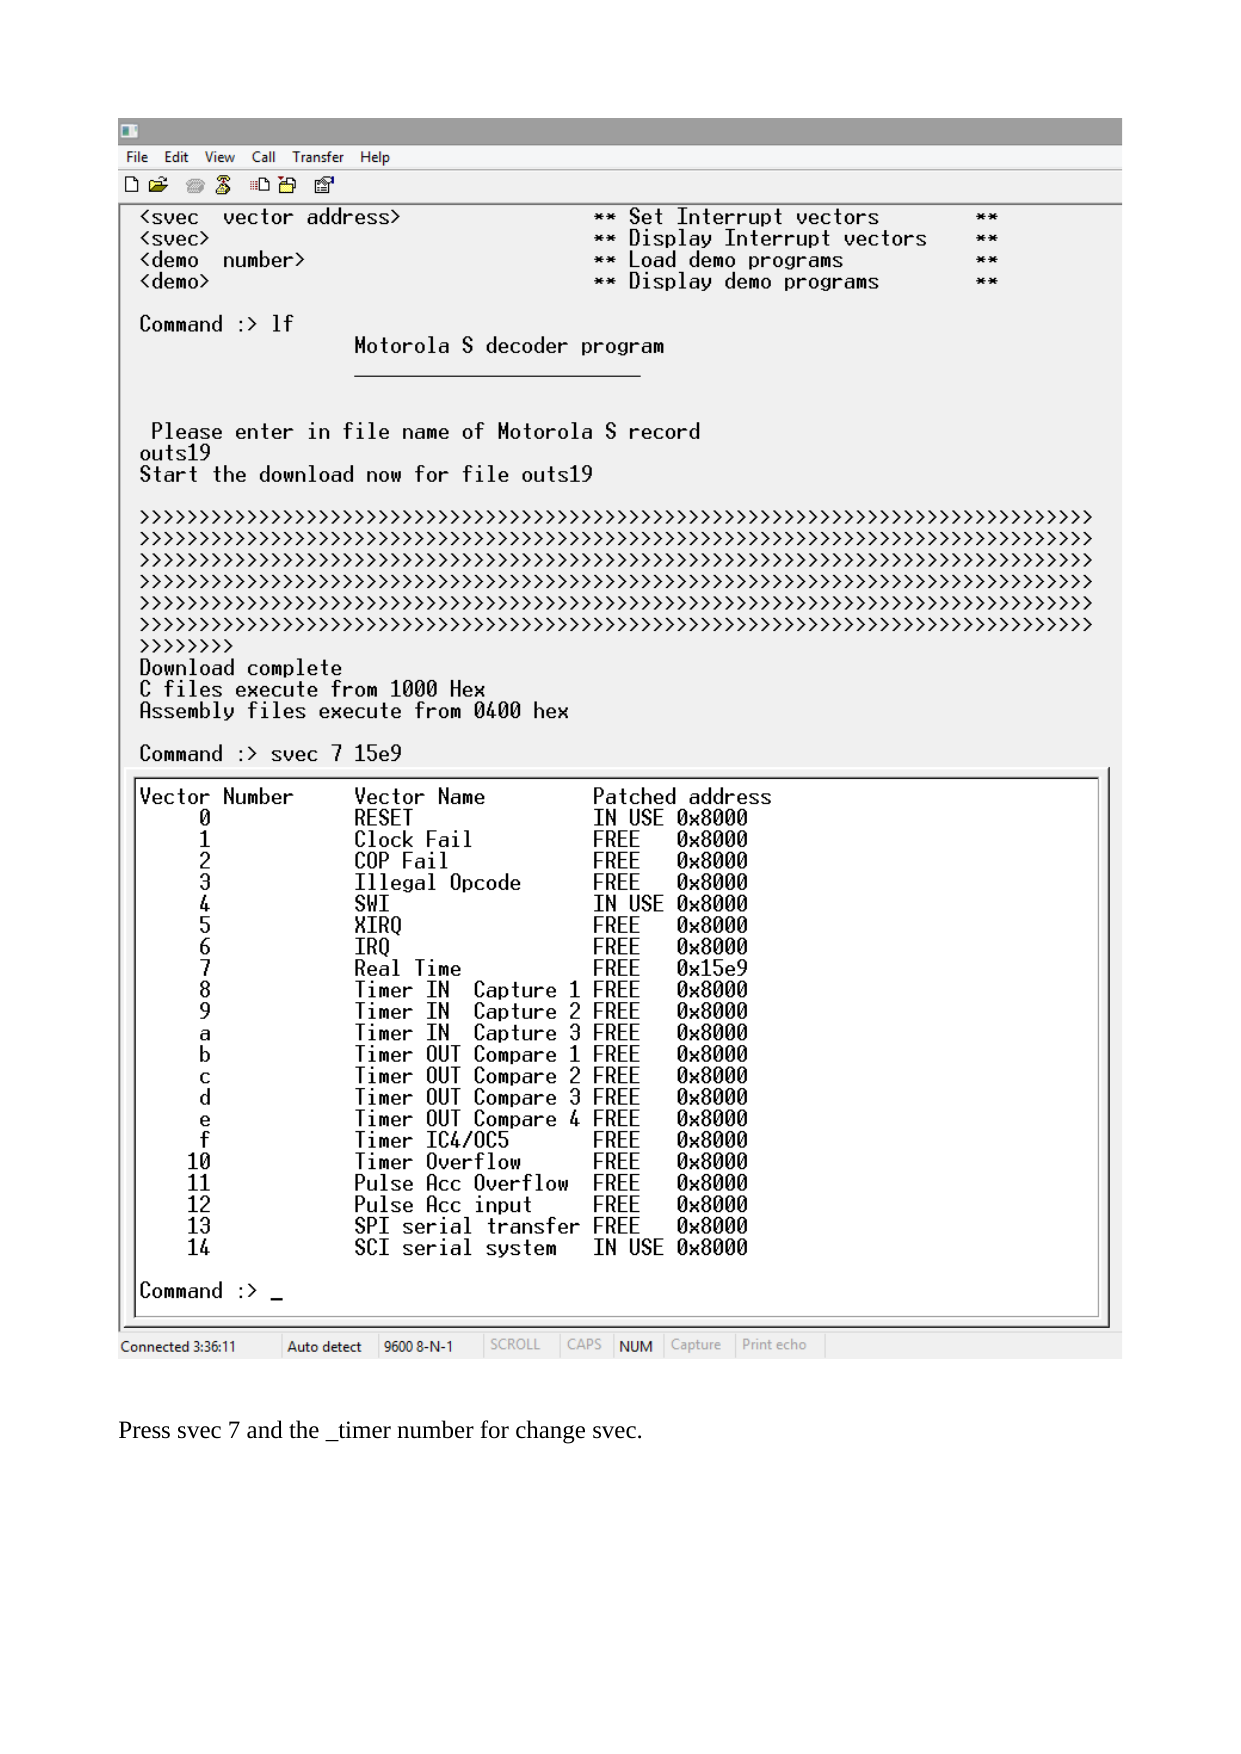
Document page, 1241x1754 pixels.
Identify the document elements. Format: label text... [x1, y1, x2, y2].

text Press svec 7 and the _timer number for change svec. [118, 1416, 1122, 1444]
picture [118, 118, 1123, 1359]
